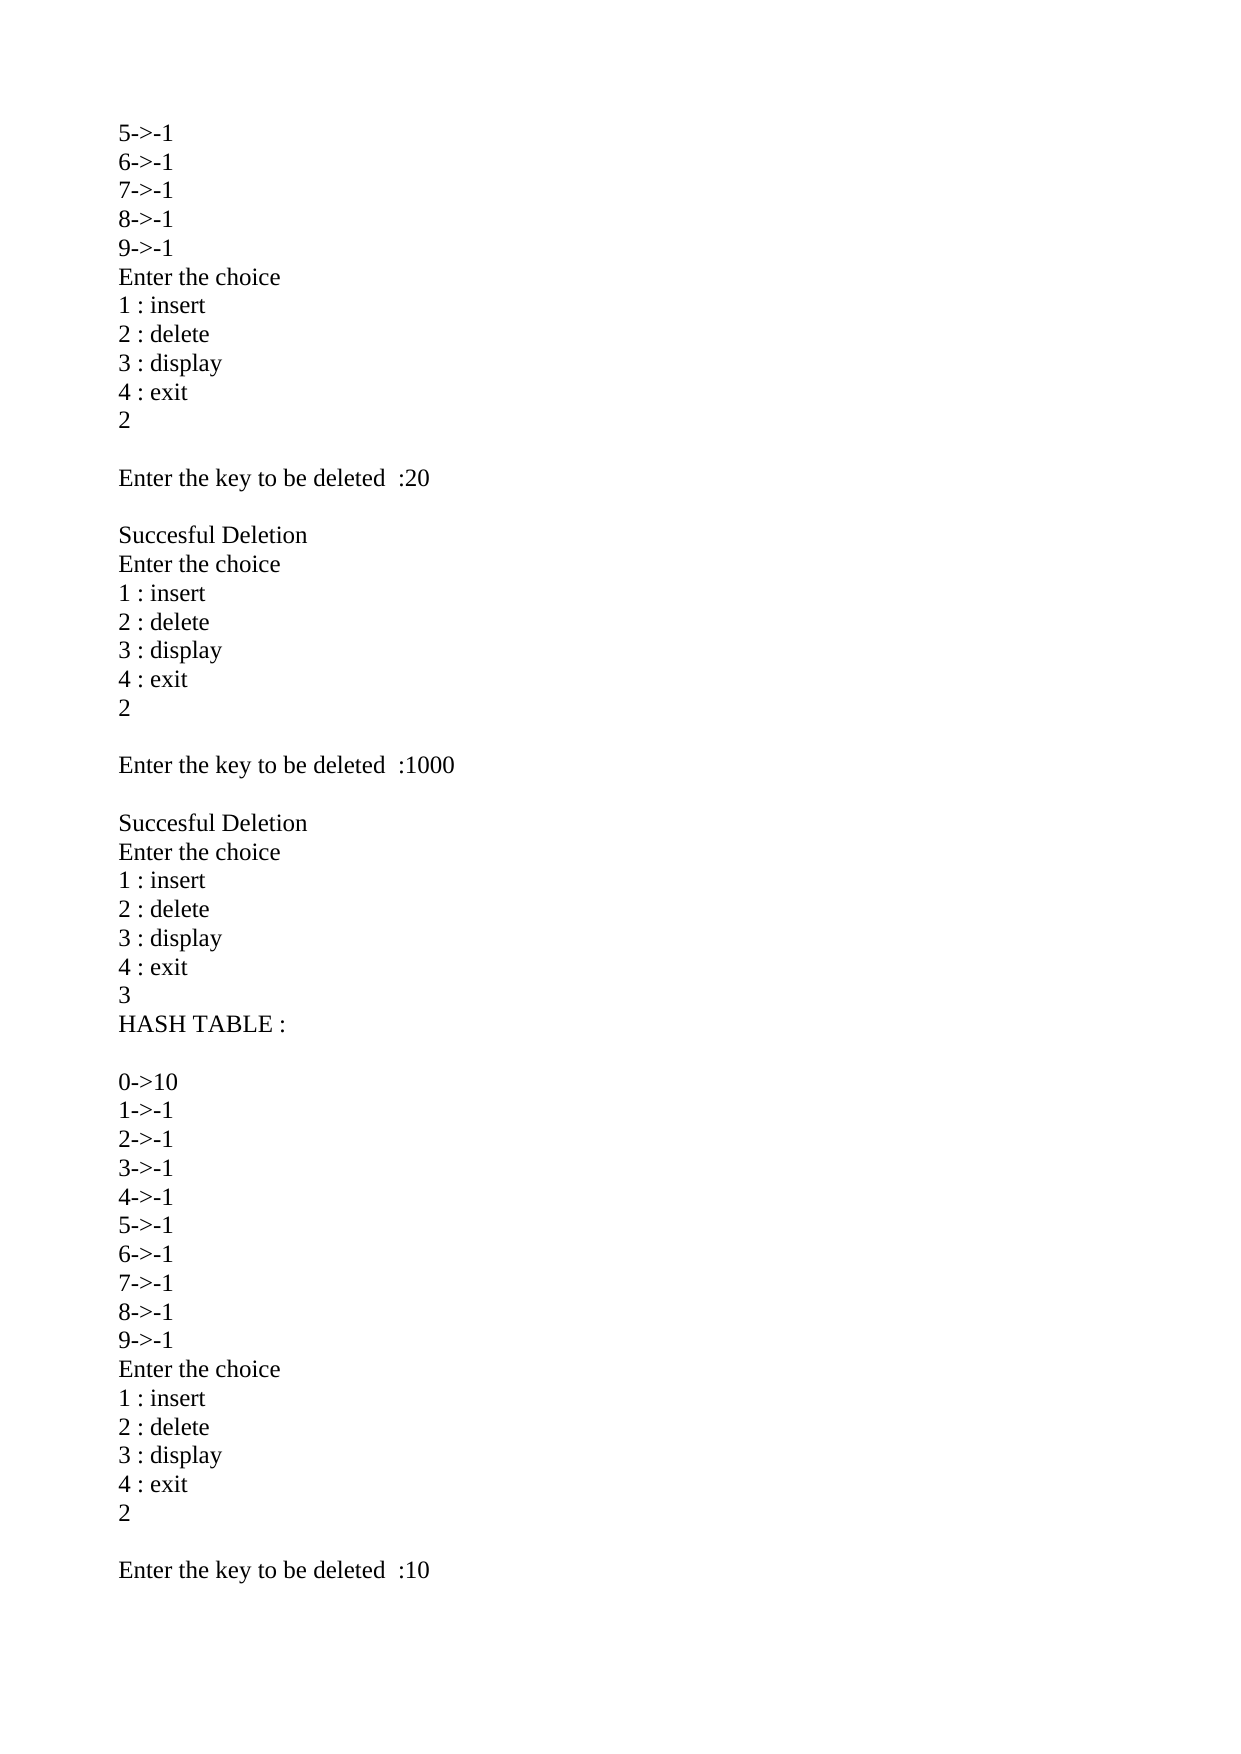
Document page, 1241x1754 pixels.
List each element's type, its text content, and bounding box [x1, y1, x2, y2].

text 9->-1 [118, 1326, 1122, 1354]
text 4 : exit [118, 377, 1122, 406]
text Enter the key to be deleted :20 [118, 463, 1122, 492]
text 2 : delete [118, 607, 1122, 636]
text 2 [118, 1498, 1122, 1527]
text 2 [118, 406, 1122, 434]
text 4 : exit [118, 664, 1122, 693]
text Succesful Deletion [118, 521, 1122, 549]
text 3->-1 [118, 1153, 1122, 1182]
text HASH TABLE : [118, 1009, 1122, 1038]
text 0->10 [118, 1067, 1122, 1096]
text 1->-1 [118, 1096, 1122, 1124]
text 1 : insert [118, 291, 1122, 319]
text 1 : insert [118, 866, 1122, 894]
text Enter the choice [118, 1354, 1122, 1383]
text 2->-1 [118, 1124, 1122, 1153]
text 3 [118, 981, 1122, 1009]
text 1 : insert [118, 1383, 1122, 1412]
text 3 : display [118, 636, 1122, 664]
text 2 [118, 693, 1122, 722]
text Succesful Deletion [118, 808, 1122, 837]
text Enter the key to be deleted :10 [118, 1556, 1122, 1584]
text 4 : exit [118, 1469, 1122, 1498]
text 6->-1 [118, 1239, 1122, 1268]
text Enter the choice [118, 549, 1122, 578]
text 2 : delete [118, 894, 1122, 923]
text 2 : delete [118, 319, 1122, 348]
text Enter the choice [118, 262, 1122, 291]
text 4 : exit [118, 952, 1122, 981]
text 9->-1 [118, 233, 1122, 262]
text 2 : delete [118, 1412, 1122, 1441]
text 7->-1 [118, 176, 1122, 204]
text 5->-1 [118, 118, 1122, 147]
text Enter the key to be deleted :1000 [118, 751, 1122, 779]
text 3 : display [118, 923, 1122, 952]
text Enter the choice [118, 837, 1122, 866]
text 5->-1 [118, 1211, 1122, 1239]
text 8->-1 [118, 1297, 1122, 1326]
text 7->-1 [118, 1268, 1122, 1297]
text 8->-1 [118, 204, 1122, 233]
text 6->-1 [118, 147, 1122, 176]
text 3 : display [118, 348, 1122, 377]
text 1 : insert [118, 578, 1122, 607]
text 3 : display [118, 1441, 1122, 1469]
text 4->-1 [118, 1182, 1122, 1211]
